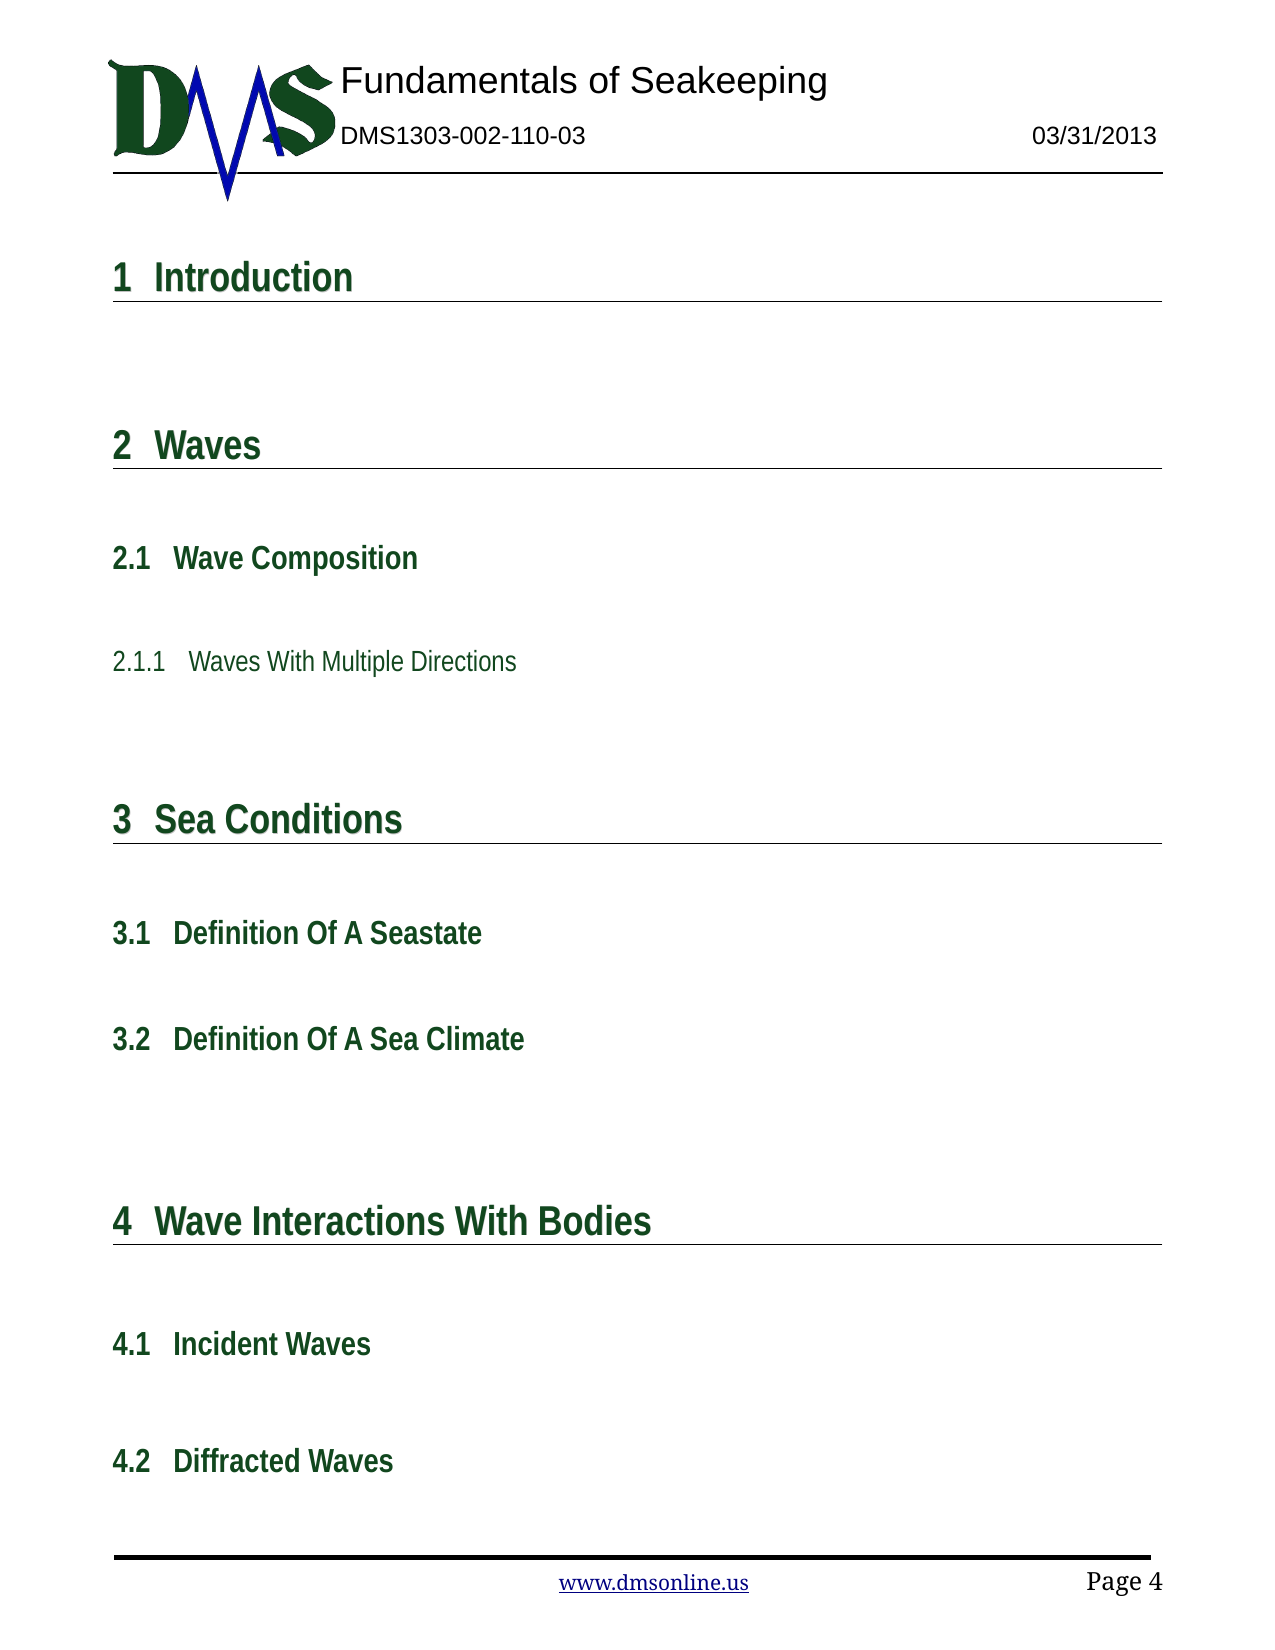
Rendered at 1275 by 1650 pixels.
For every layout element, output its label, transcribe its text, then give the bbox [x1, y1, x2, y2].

subtitle Definition of a Seastate [112, 913, 1162, 951]
subtitle Waves with Multiple Directions [112, 644, 1162, 678]
subtitle Introduction [112, 253, 1162, 302]
subtitle Sea Conditions [112, 795, 1162, 844]
picture [105, 56, 338, 204]
subtitle Wave Composition [112, 538, 1162, 576]
subtitle Definition of a Sea Climate [112, 1019, 1162, 1057]
subtitle Wave Interactions with Bodies [112, 1196, 1162, 1245]
subtitle Diffracted Waves [112, 1441, 1162, 1479]
subtitle Waves [112, 420, 1162, 469]
subtitle Incident Waves [112, 1324, 1162, 1363]
